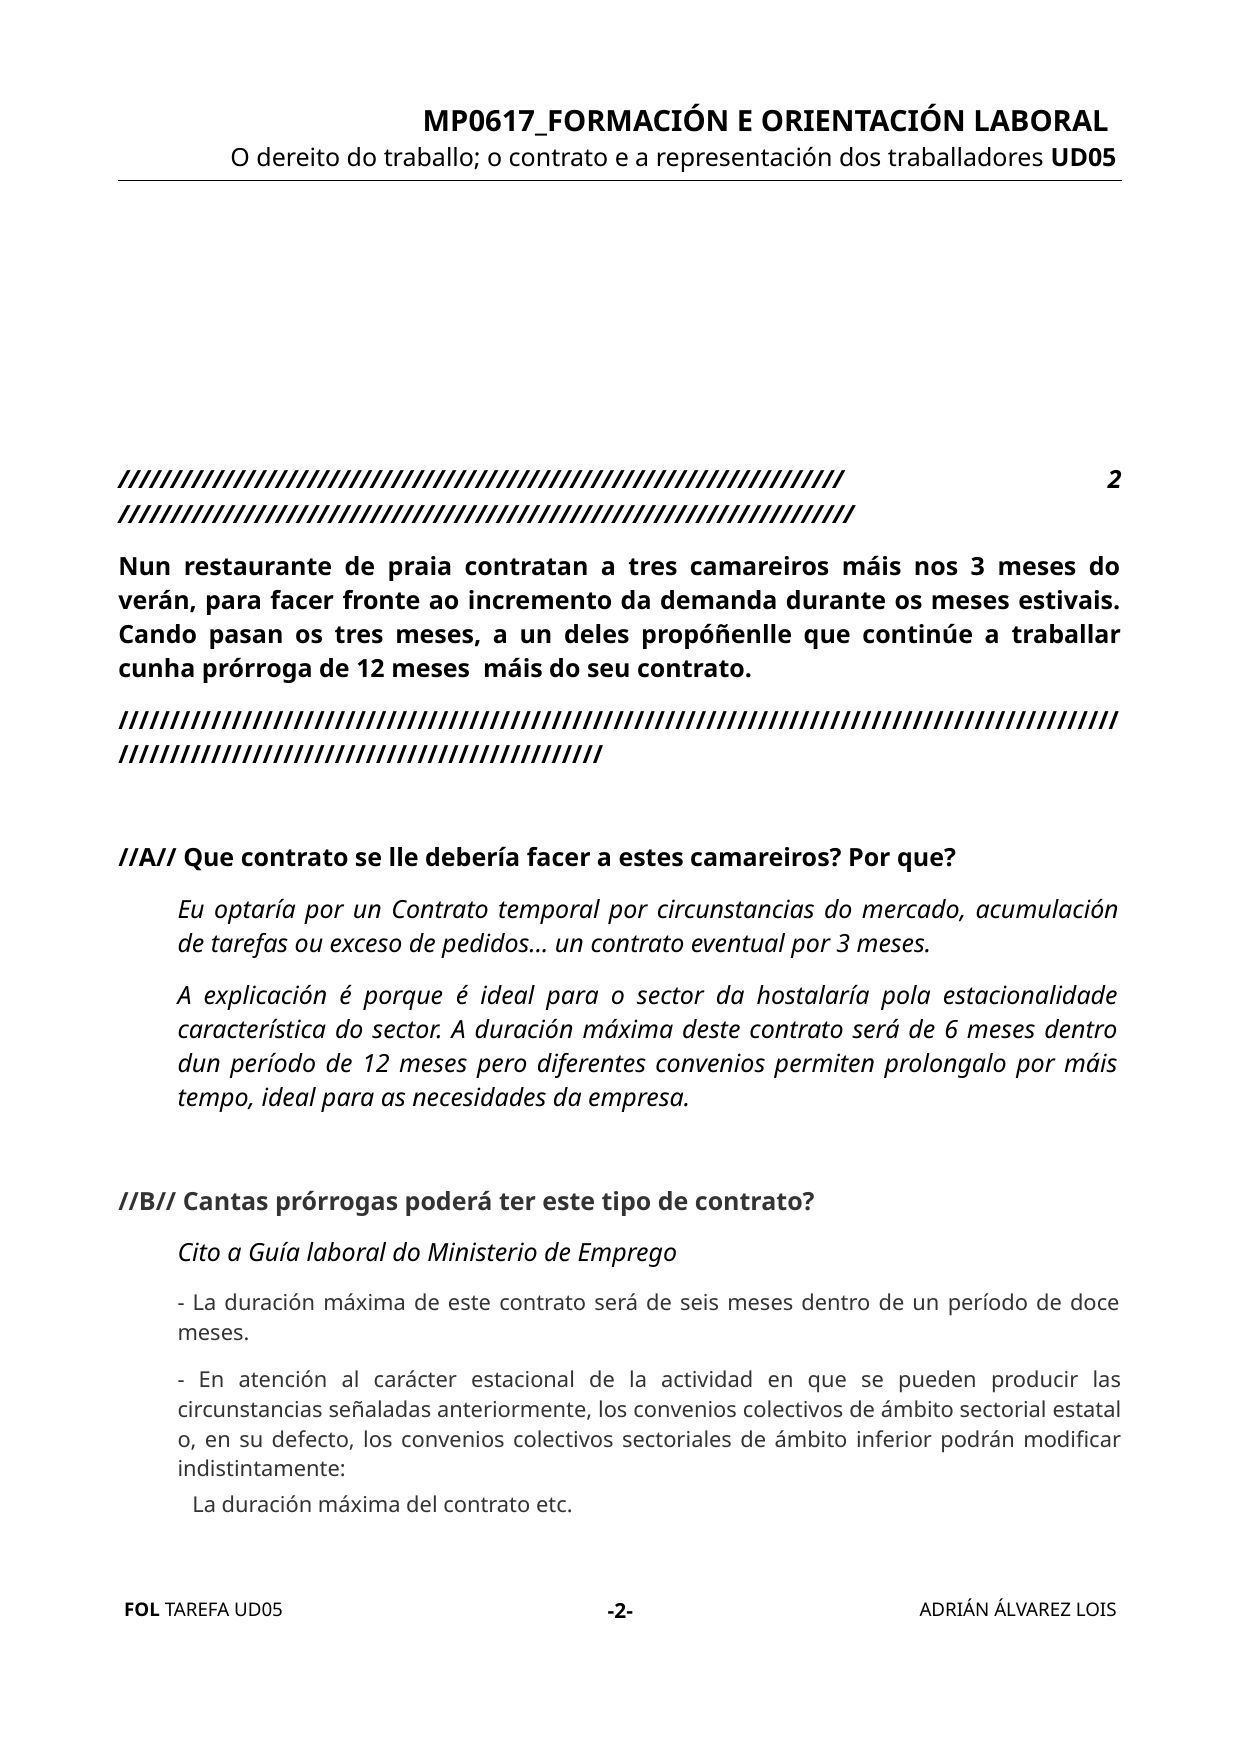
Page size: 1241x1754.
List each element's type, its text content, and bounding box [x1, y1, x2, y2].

text - La duración máxima de este contrato será de seis meses dentro de un período de doce meses. [177, 1287, 1122, 1346]
text Eu optaría por un Contrato temporal por circunstancias do mercado, acumulación de tarefas ou exceso de pedidos... un contrato eventual por 3 meses. [177, 892, 1122, 960]
text Cito a Guía laboral do Ministerio de Emprego [177, 1235, 1122, 1269]
text ///////////////////////////////////////////////////////////////////// 2 ////////////////////////////////////////////////////////////////////// [118, 460, 1122, 531]
text Nun restaurante de praia contratan a tres camareiros máis nos 3 meses do verán, para facer fronte ao incremento da demanda durante os meses estivais. Cando pasan os tres meses, a un deles propóñenlle que continúe a traballar cunha prórroga de 12 meses máis do seu contrato. [118, 548, 1122, 684]
text //B// Cantas prórrogas poderá ter este tipo de contrato? [118, 1183, 1122, 1217]
text - En atención al carácter estacional de la actividad en que se pueden producir las circunstancias señaladas anteriormente, los convenios colectivos de ámbito sectorial estatal o, en su defecto, los convenios colectivos sectoriales de ámbito inferior podrán modificar indistintamente: [177, 1364, 1122, 1483]
text //////////////////////////////////////////////////////////////////////////////////////////////////////////////////////////////////////////////// [118, 702, 1122, 770]
text //A// Que contrato se lle debería facer a estes camareiros? Por que? [118, 840, 1122, 874]
text A explicación é porque é ideal para o sector da hostalaría pola estacionalidade característica do sector. A duración máxima deste contrato será de 6 meses dentro dun período de 12 meses pero diferentes convenios permiten prolongalo por máis tempo, ideal para as necesidades da empresa. [177, 977, 1122, 1114]
list La duración máxima del contrato etc. [118, 1489, 1122, 1519]
